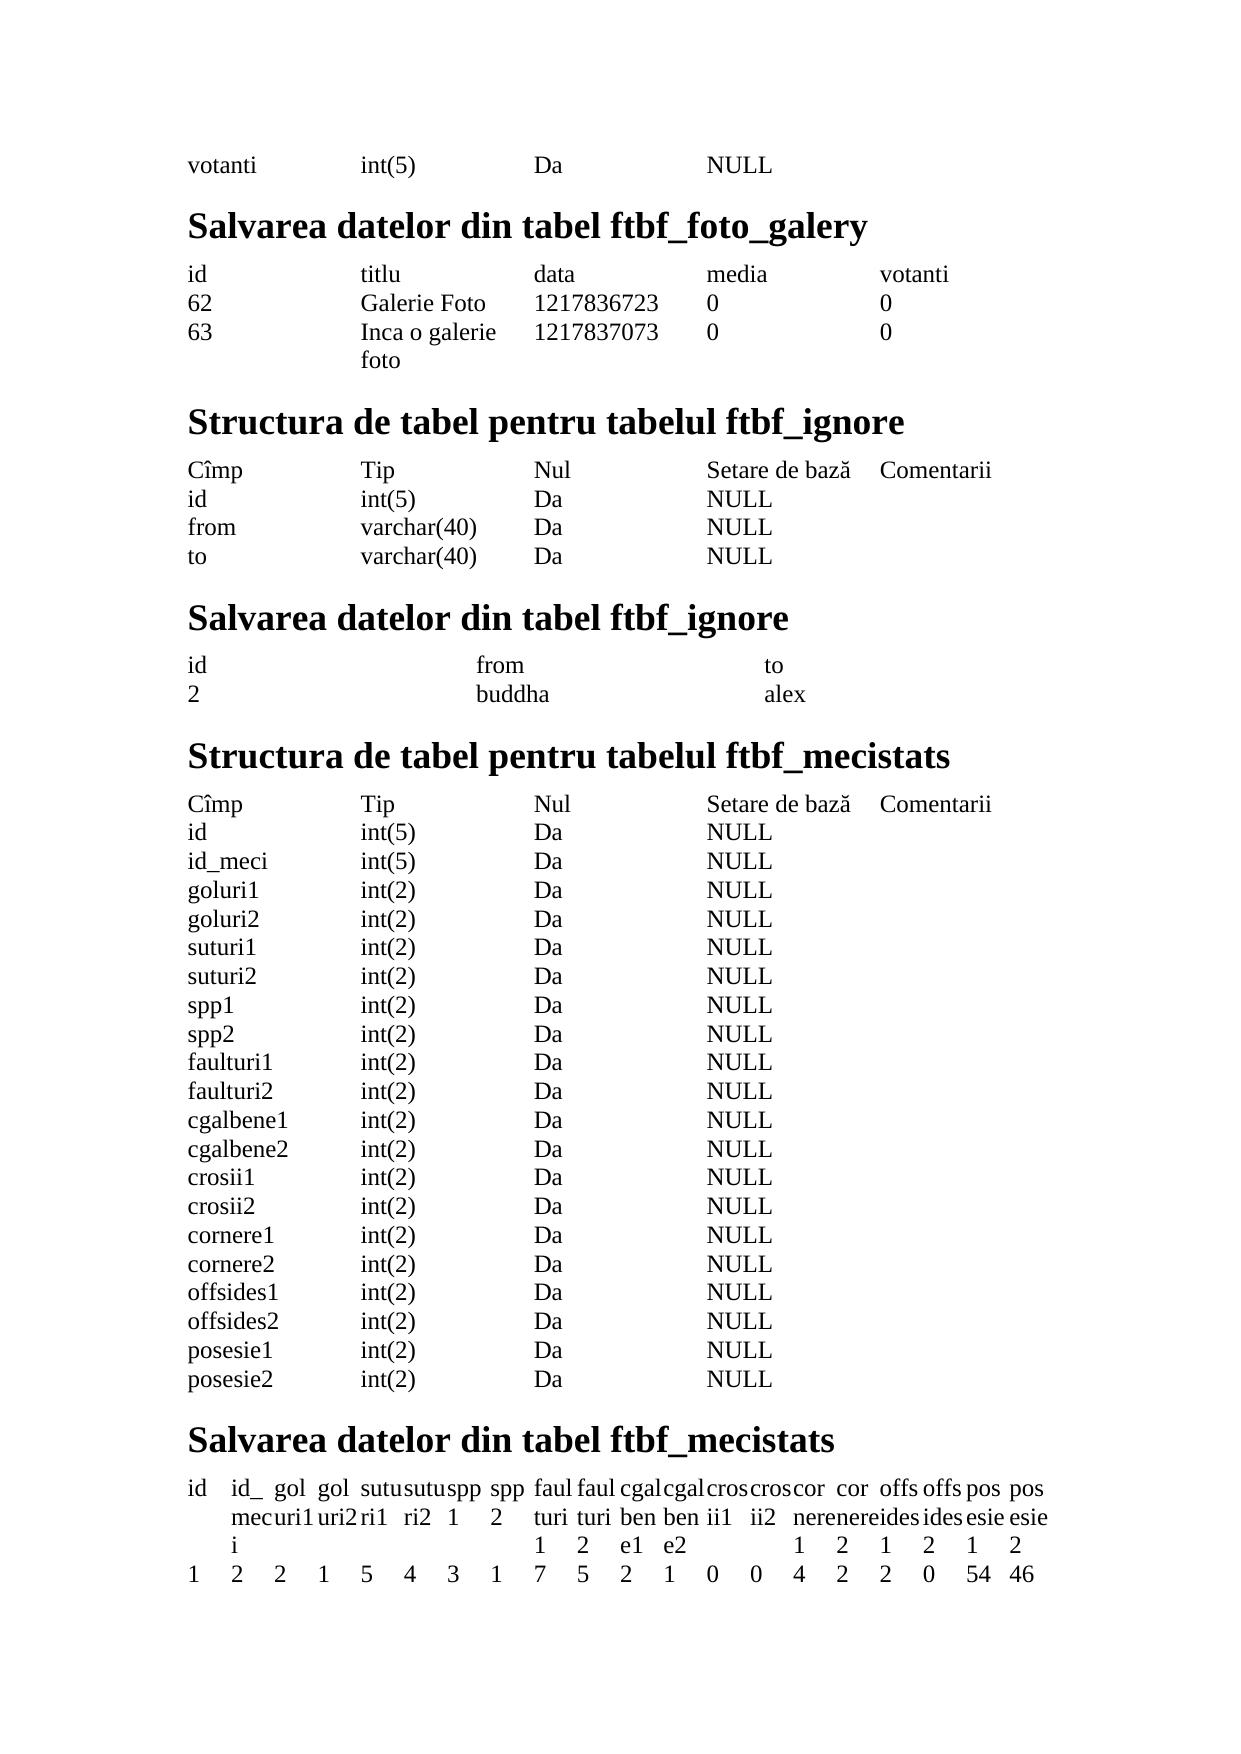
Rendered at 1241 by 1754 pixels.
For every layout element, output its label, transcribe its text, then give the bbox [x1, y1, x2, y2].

table_cell NULL [706, 961, 879, 990]
table_cell Da [534, 1335, 706, 1364]
table_cell int(2) [360, 1220, 533, 1249]
table_header cornere2 [836, 1473, 879, 1559]
table_cell [880, 875, 1053, 904]
table_cell id [188, 484, 360, 512]
table_cell Da [534, 875, 706, 904]
table_cell int(2) [360, 1105, 533, 1134]
table_cell Da [534, 1220, 706, 1249]
table_cell int(2) [360, 961, 533, 990]
table_cell 5 [577, 1559, 620, 1588]
table_cell [880, 1278, 1053, 1306]
table_header goluri1 [274, 1473, 317, 1559]
table_cell 1217836723 [534, 288, 706, 317]
table_cell int(2) [360, 1076, 533, 1105]
table_header faulturi2 [577, 1473, 620, 1559]
table_header cgalbene1 [620, 1473, 663, 1559]
table_header id [188, 1473, 231, 1559]
table_cell 7 [534, 1559, 577, 1588]
table_cell 4 [404, 1559, 447, 1588]
table_cell 63 [188, 317, 360, 374]
table_cell crosii1 [188, 1163, 360, 1191]
table_cell spp2 [188, 1019, 360, 1047]
table_header Tip [360, 789, 533, 817]
table_cell spp1 [188, 990, 360, 1019]
table_cell 3 [447, 1559, 490, 1588]
table_cell [880, 1335, 1053, 1364]
table_cell Galerie Foto [360, 288, 533, 317]
table_cell [880, 541, 1053, 570]
table_cell NULL [706, 1105, 879, 1134]
table_cell id [188, 818, 360, 846]
table_cell goluri2 [188, 904, 360, 932]
table_cell Da [534, 1191, 706, 1220]
table_cell [880, 818, 1053, 846]
table_cell NULL [706, 846, 879, 875]
table_cell Da [534, 1076, 706, 1105]
table_cell int(2) [360, 1134, 533, 1162]
table_header cornere1 [793, 1473, 836, 1559]
table_cell 0 [880, 288, 1053, 317]
table_cell NULL [706, 541, 879, 570]
table_header Comentarii [880, 789, 1053, 817]
table_cell int(5) [360, 484, 533, 512]
table_cell Da [534, 1364, 706, 1392]
table_header spp1 [447, 1473, 490, 1559]
table_cell NULL [706, 1163, 879, 1191]
table_cell varchar(40) [360, 513, 533, 541]
table_cell Da [534, 150, 706, 179]
table_header posesie2 [1009, 1473, 1053, 1559]
table_header crosii1 [706, 1473, 750, 1559]
table_cell 2 [879, 1559, 923, 1588]
table_cell 4 [793, 1559, 836, 1588]
table_cell NULL [706, 1048, 879, 1076]
table_header id_meci [231, 1473, 274, 1559]
table_cell NULL [706, 1134, 879, 1162]
table_cell Da [534, 1278, 706, 1306]
table_cell to [188, 541, 360, 570]
table_cell int(2) [360, 1019, 533, 1047]
table_cell posesie1 [188, 1335, 360, 1364]
table_cell [880, 1134, 1053, 1162]
table_cell NULL [706, 1191, 879, 1220]
table_cell 2 [274, 1559, 317, 1588]
table_cell Da [534, 846, 706, 875]
table_cell 0 [750, 1559, 793, 1588]
table_cell 2 [620, 1559, 663, 1588]
table_cell 1217837073 [534, 317, 706, 374]
subtitle Salvarea datelor din tabel ftbf_foto_galery [187, 204, 1053, 247]
table_header to [764, 651, 1053, 679]
table_cell cornere1 [188, 1220, 360, 1249]
table_cell NULL [706, 1249, 879, 1277]
table_cell posesie2 [188, 1364, 360, 1392]
table_cell 54 [966, 1559, 1009, 1588]
table_header from [476, 651, 764, 679]
table_cell Da [534, 1249, 706, 1277]
table_cell Inca o galerie foto [360, 317, 533, 374]
table_cell int(2) [360, 1364, 533, 1392]
table_cell Da [534, 1306, 706, 1335]
table_cell 0 [880, 317, 1053, 374]
table_cell [880, 1076, 1053, 1105]
subtitle Salvarea datelor din tabel ftbf_ignore [187, 595, 1053, 638]
table_cell faulturi1 [188, 1048, 360, 1076]
table_cell 2 [231, 1559, 274, 1588]
table_header Tip [360, 455, 533, 484]
table_cell NULL [706, 818, 879, 846]
table_cell int(2) [360, 990, 533, 1019]
table_cell Da [534, 904, 706, 932]
table_cell Da [534, 1019, 706, 1047]
table_cell [880, 1163, 1053, 1191]
table_cell int(5) [360, 150, 533, 179]
table_header Cîmp [188, 455, 360, 484]
table_header offsides2 [923, 1473, 966, 1559]
table_cell 1 [188, 1559, 231, 1588]
table_cell Da [534, 1105, 706, 1134]
table_cell [880, 1048, 1053, 1076]
table_cell 0 [706, 317, 879, 374]
table_header Nul [534, 455, 706, 484]
table_header suturi1 [360, 1473, 404, 1559]
table_cell [880, 1306, 1053, 1335]
table_cell int(2) [360, 1249, 533, 1277]
table_cell suturi1 [188, 933, 360, 961]
table_cell Da [534, 961, 706, 990]
table_cell 2 [188, 679, 476, 708]
table_header goluri2 [317, 1473, 360, 1559]
table_cell [880, 933, 1053, 961]
table_cell 0 [706, 288, 879, 317]
table_header Setare de bază [706, 455, 879, 484]
table_cell 1 [663, 1559, 706, 1588]
table_cell offsides1 [188, 1278, 360, 1306]
table_cell int(5) [360, 846, 533, 875]
table_cell int(2) [360, 1048, 533, 1076]
table_cell [880, 1249, 1053, 1277]
table_cell NULL [706, 1220, 879, 1249]
table_cell [880, 1191, 1053, 1220]
subtitle Salvarea datelor din tabel ftbf_mecistats [187, 1417, 1053, 1461]
table_cell NULL [706, 513, 879, 541]
table_cell NULL [706, 1076, 879, 1105]
table_cell Da [534, 513, 706, 541]
table_cell 1 [490, 1559, 533, 1588]
table_cell votanti [188, 150, 360, 179]
table_header votanti [880, 259, 1053, 288]
table_cell suturi2 [188, 961, 360, 990]
table_cell 1 [317, 1559, 360, 1588]
table_cell int(2) [360, 1191, 533, 1220]
table_cell [880, 961, 1053, 990]
table_cell [880, 1364, 1053, 1392]
table_cell [880, 513, 1053, 541]
table_cell cgalbene1 [188, 1105, 360, 1134]
table_cell from [188, 513, 360, 541]
subtitle Structura de tabel pentru tabelul ftbf_ignore [187, 399, 1053, 442]
table_header id [188, 651, 476, 679]
table_cell [880, 904, 1053, 932]
table_cell [880, 1105, 1053, 1134]
table_cell NULL [706, 904, 879, 932]
table_header crosii2 [750, 1473, 793, 1559]
table_cell Da [534, 1163, 706, 1191]
table_header faulturi1 [534, 1473, 577, 1559]
table_cell Da [534, 1048, 706, 1076]
table_cell id_meci [188, 846, 360, 875]
table_header media [706, 259, 879, 288]
table_cell Da [534, 818, 706, 846]
table_cell Da [534, 1134, 706, 1162]
table_header cgalbene2 [663, 1473, 706, 1559]
table_header Cîmp [188, 789, 360, 817]
table_cell cgalbene2 [188, 1134, 360, 1162]
table_header suturi2 [404, 1473, 447, 1559]
table_header spp2 [490, 1473, 533, 1559]
table_cell NULL [706, 875, 879, 904]
table_cell NULL [706, 150, 879, 179]
table_header posesie1 [966, 1473, 1009, 1559]
table_cell int(2) [360, 933, 533, 961]
table_cell [880, 150, 1053, 179]
table_header Nul [534, 789, 706, 817]
table_cell [880, 990, 1053, 1019]
table_cell goluri1 [188, 875, 360, 904]
table_cell NULL [706, 1364, 879, 1392]
table_cell 5 [360, 1559, 404, 1588]
table_cell Da [534, 541, 706, 570]
table_cell alex [764, 679, 1053, 708]
table_cell int(2) [360, 1163, 533, 1191]
table_cell int(2) [360, 1306, 533, 1335]
table_cell int(5) [360, 818, 533, 846]
table_header data [534, 259, 706, 288]
table_header Comentarii [880, 455, 1053, 484]
table_cell 46 [1009, 1559, 1053, 1588]
table_cell int(2) [360, 875, 533, 904]
table_cell int(2) [360, 1335, 533, 1364]
table_cell int(2) [360, 1278, 533, 1306]
table_cell NULL [706, 1019, 879, 1047]
table_cell [880, 484, 1053, 512]
table_cell 0 [706, 1559, 750, 1588]
table_cell Da [534, 484, 706, 512]
table_header offsides1 [879, 1473, 923, 1559]
table_header titlu [360, 259, 533, 288]
table_cell NULL [706, 1306, 879, 1335]
table_cell int(2) [360, 904, 533, 932]
table_cell buddha [476, 679, 764, 708]
table_cell NULL [706, 1335, 879, 1364]
table_header Setare de bază [706, 789, 879, 817]
table_cell [880, 1220, 1053, 1249]
table_cell varchar(40) [360, 541, 533, 570]
table_cell [880, 1019, 1053, 1047]
table_cell [880, 846, 1053, 875]
table_cell crosii2 [188, 1191, 360, 1220]
table_cell NULL [706, 990, 879, 1019]
table_cell NULL [706, 933, 879, 961]
table_cell NULL [706, 484, 879, 512]
table_cell Da [534, 933, 706, 961]
table_cell Da [534, 990, 706, 1019]
table_cell 0 [923, 1559, 966, 1588]
table_cell faulturi2 [188, 1076, 360, 1105]
table_cell 2 [836, 1559, 879, 1588]
table_header id [188, 259, 360, 288]
table_cell offsides2 [188, 1306, 360, 1335]
table_cell NULL [706, 1278, 879, 1306]
subtitle Structura de tabel pentru tabelul ftbf_mecistats [187, 733, 1053, 776]
table_cell cornere2 [188, 1249, 360, 1277]
table_cell 62 [188, 288, 360, 317]
